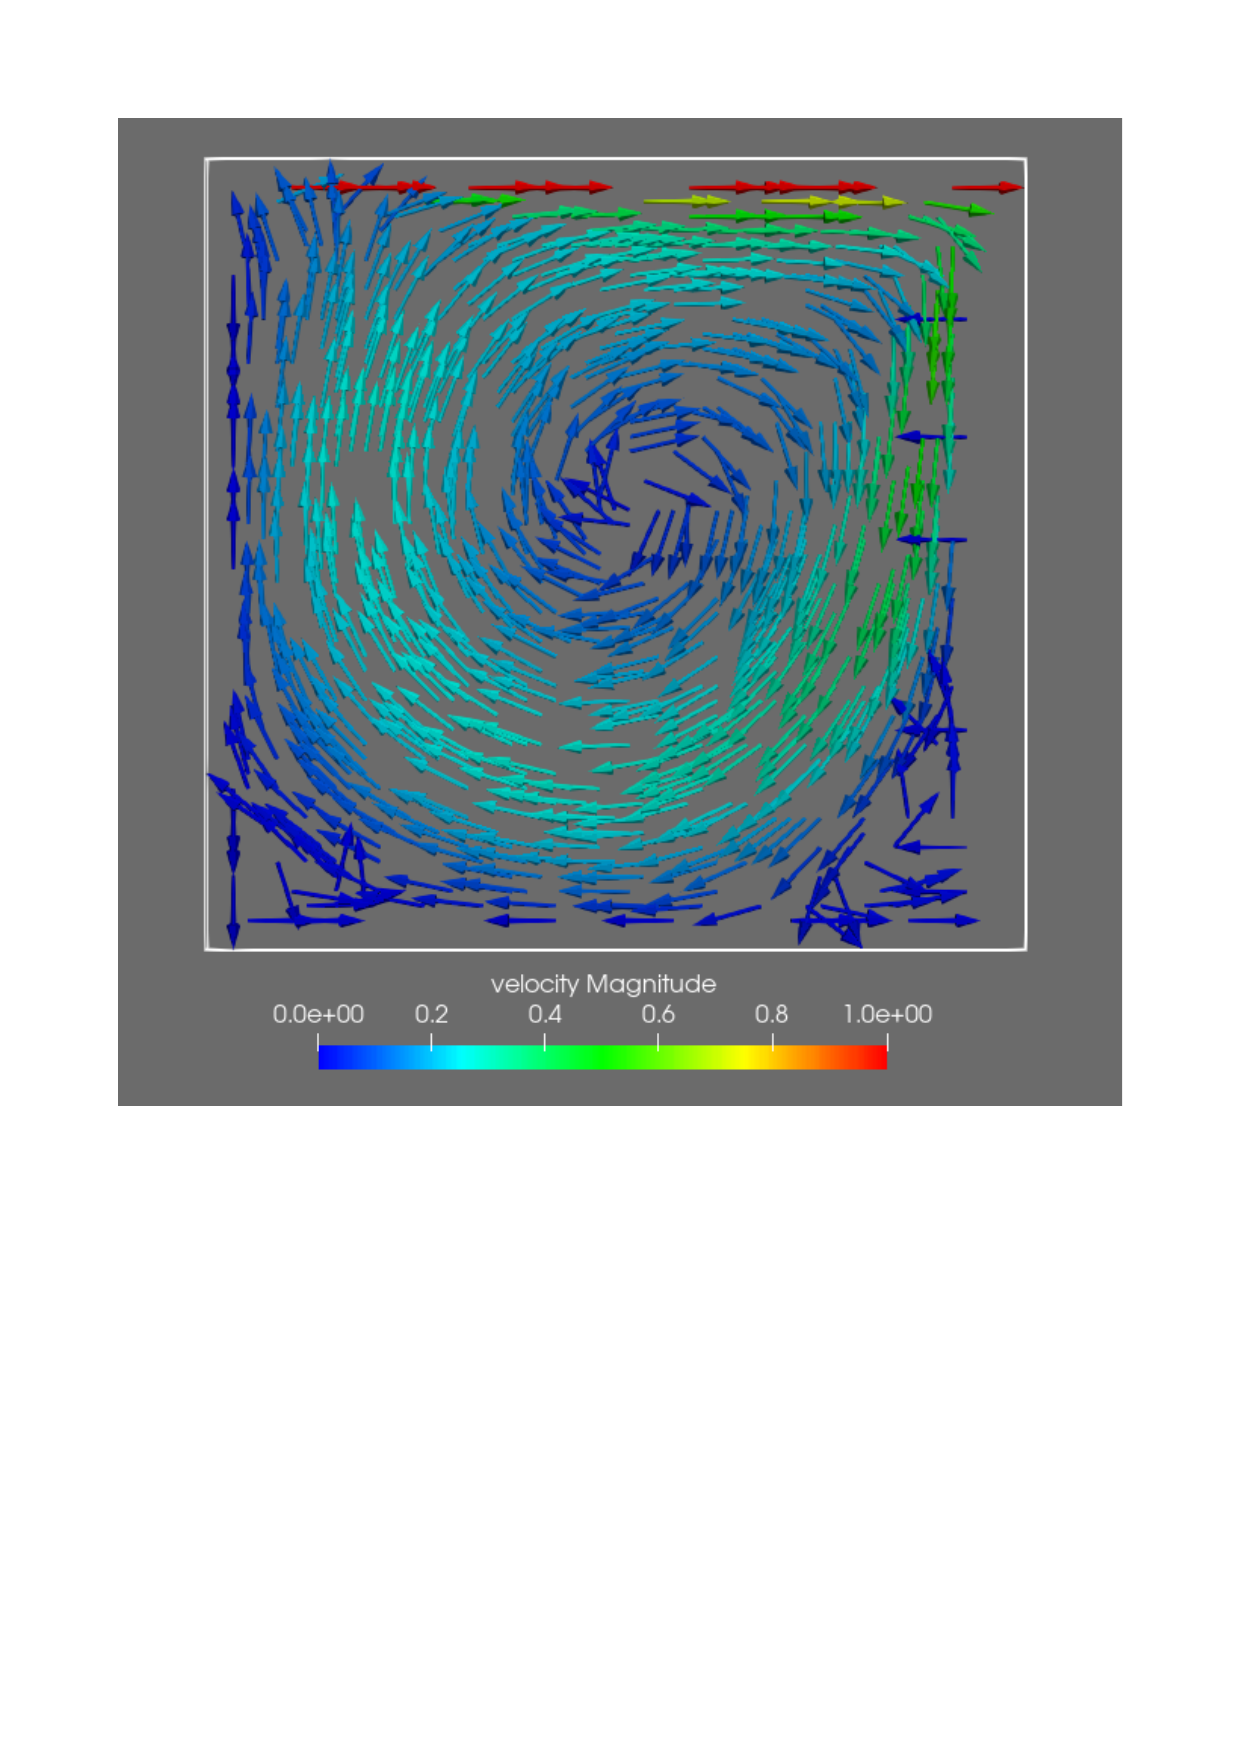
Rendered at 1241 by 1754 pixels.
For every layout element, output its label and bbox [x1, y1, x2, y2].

picture [118, 118, 1123, 1106]
